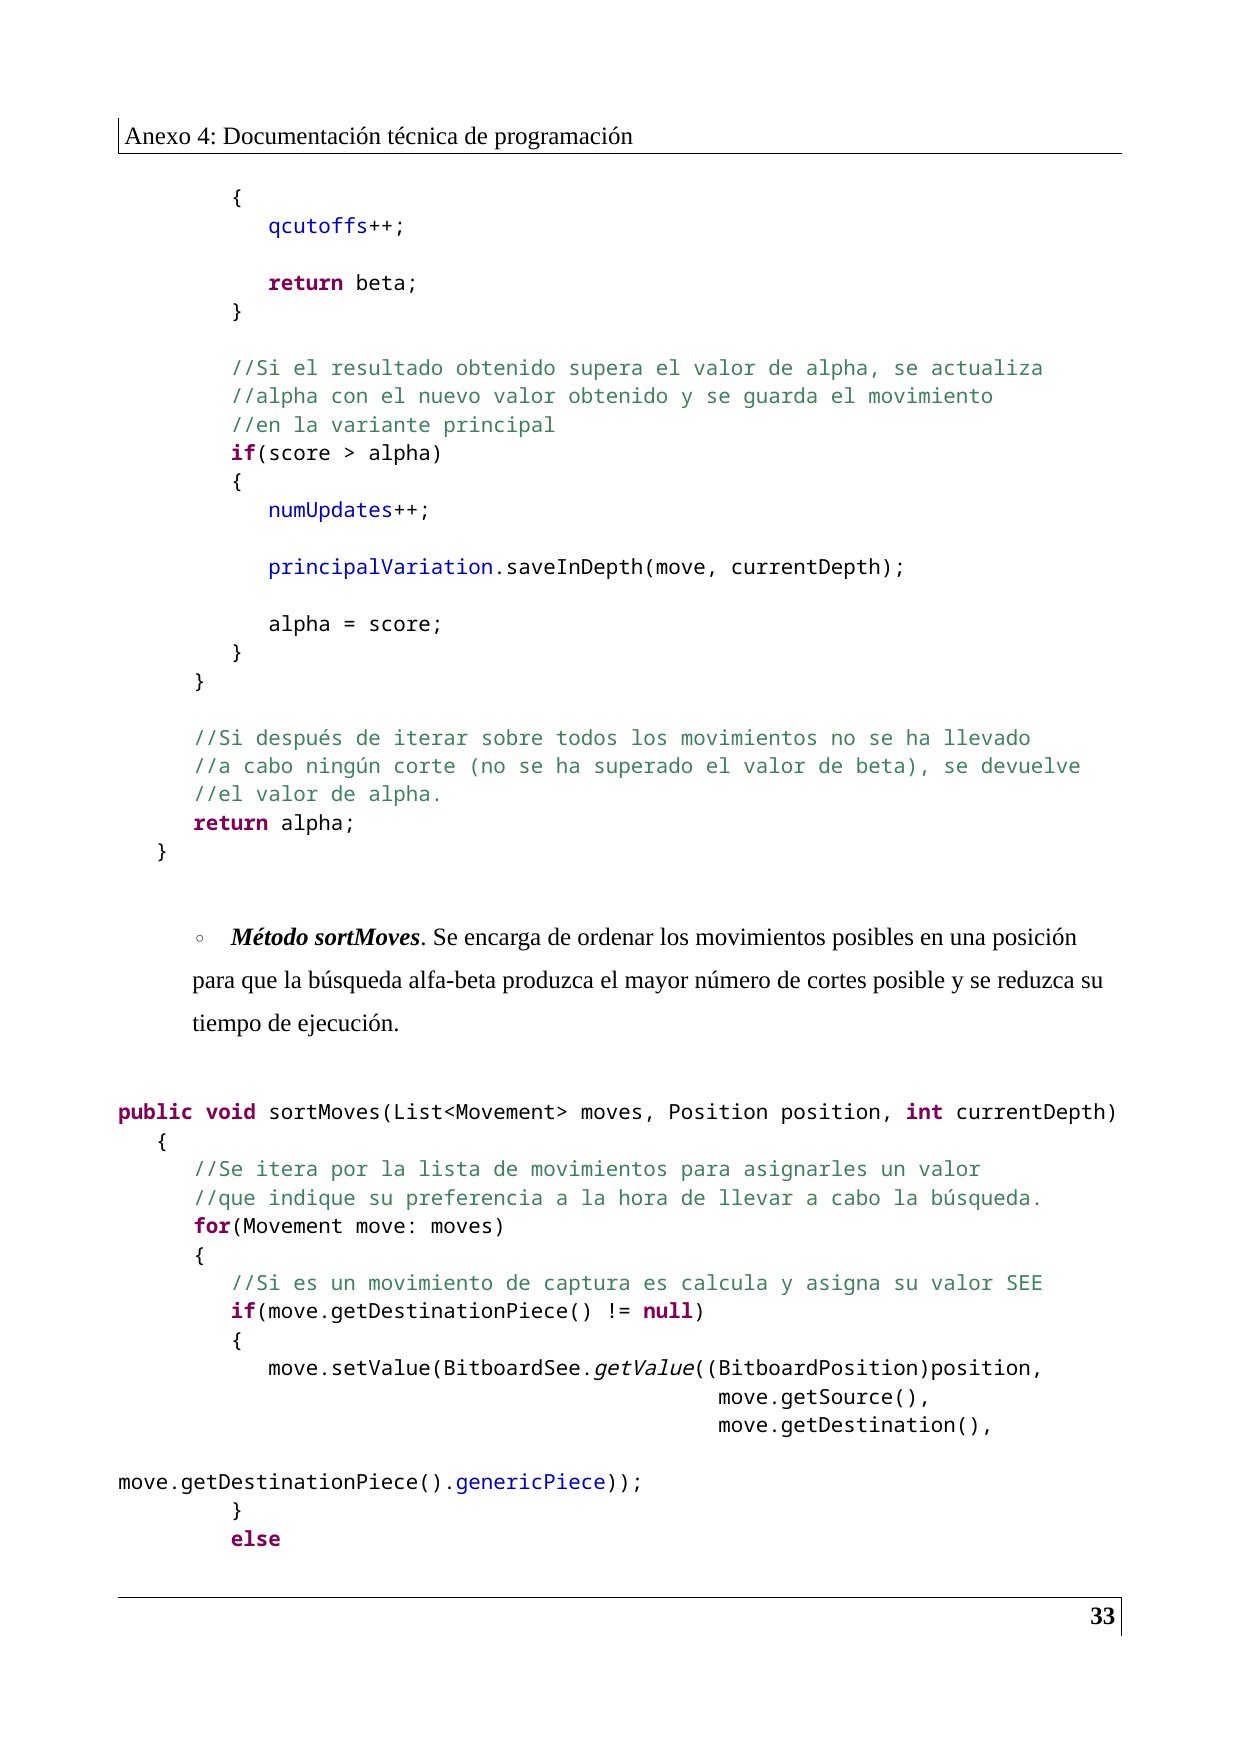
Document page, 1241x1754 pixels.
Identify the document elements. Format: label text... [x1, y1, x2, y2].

text for(Movement move: moves) [118, 1211, 1122, 1240]
text //Si es un movimiento de captura es calcula y asigna su valor SEE [118, 1268, 1122, 1297]
text //Se itera por la lista de movimientos para asignarles un valor [118, 1154, 1122, 1183]
list Método sortMoves. Se encarga de ordenar los movimientos posibles en una posición para que la búsqueda alfa-beta produzca el mayor número de cortes posible y se reduzca su tiempo de ejecución. [192, 922, 1122, 1037]
text principalVariation.saveInDepth(move, currentDepth); [118, 552, 1122, 580]
text qcutoffs++; [118, 211, 1122, 239]
text if(move.getDestinationPiece() != null) [118, 1297, 1122, 1325]
text move.getDestinationPiece().genericPiece)); [118, 1439, 1122, 1496]
text { [118, 182, 1122, 211]
text { [118, 1126, 1122, 1154]
text return beta; [118, 268, 1122, 296]
text numUpdates++; [118, 495, 1122, 523]
text } [118, 836, 1122, 865]
text } [118, 1496, 1122, 1524]
text else [118, 1524, 1122, 1552]
text move.setValue(BitboardSee.getValue((BitboardPosition)position, [118, 1353, 1122, 1382]
text } [118, 637, 1122, 666]
text return alpha; [118, 808, 1122, 836]
text if(score > alpha) [118, 438, 1122, 467]
text move.getSource(), [118, 1382, 1122, 1410]
text } [118, 666, 1122, 694]
text //el valor de alpha. [118, 779, 1122, 808]
text { [118, 467, 1122, 495]
text //que indique su preferencia a la hora de llevar a cabo la búsqueda. [118, 1183, 1122, 1211]
text public void sortMoves(List<Movement> moves, Position position, int currentDepth) [118, 1097, 1122, 1126]
text //en la variante principal [118, 410, 1122, 438]
text { [118, 1325, 1122, 1353]
text move.getDestination(), [118, 1410, 1122, 1439]
text alpha = score; [118, 609, 1122, 637]
text { [118, 1240, 1122, 1268]
text //Si el resultado obtenido supera el valor de alpha, se actualiza [118, 353, 1122, 381]
text //a cabo ningún corte (no se ha superado el valor de beta), se devuelve [118, 751, 1122, 779]
text } [118, 296, 1122, 324]
text //Si después de iterar sobre todos los movimientos no se ha llevado [118, 723, 1122, 751]
text //alpha con el nuevo valor obtenido y se guarda el movimiento [118, 381, 1122, 410]
